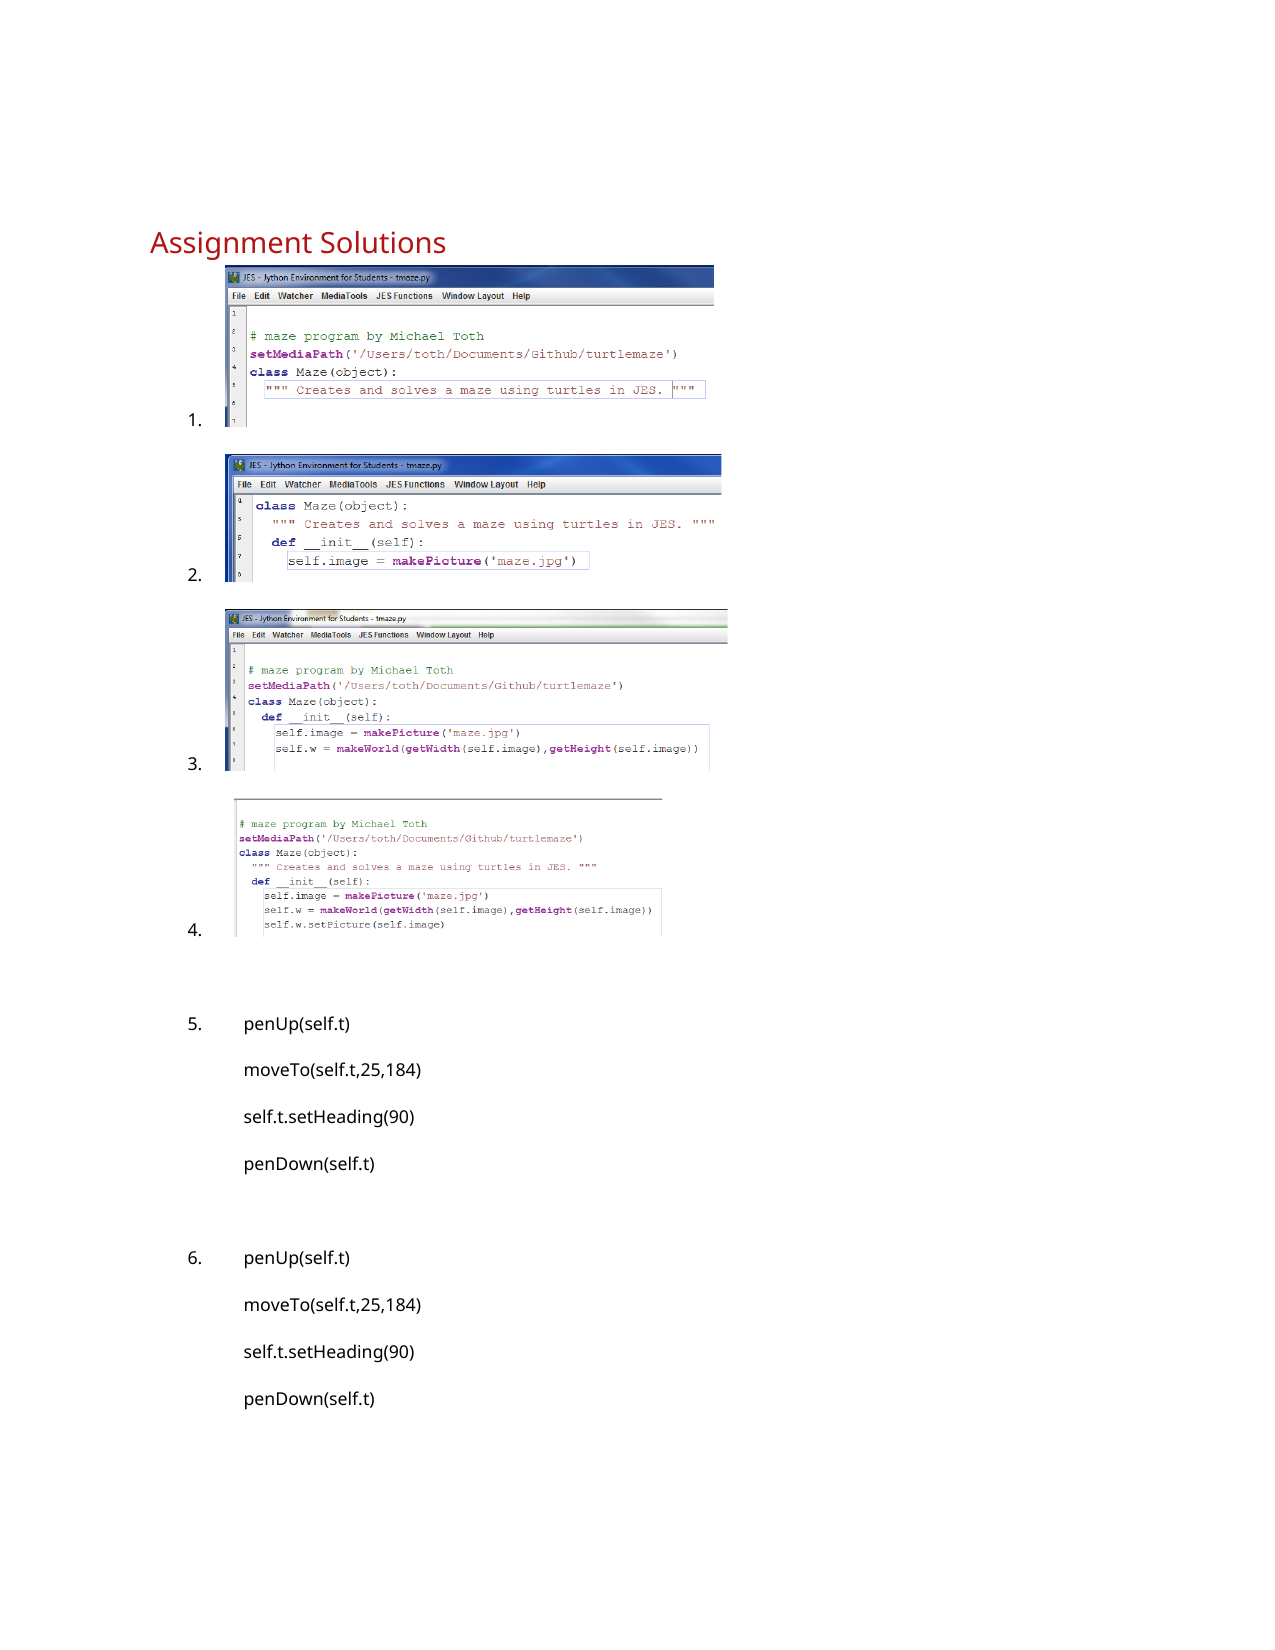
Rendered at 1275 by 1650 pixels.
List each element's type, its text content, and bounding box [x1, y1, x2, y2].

list moveTo(self.t,25,184) [225, 1058, 1125, 1082]
picture [225, 454, 722, 582]
list penUp(self.t) [187, 1245, 1125, 1269]
list penDown(self.t) [225, 1152, 1125, 1176]
list penDown(self.t) [225, 1386, 1125, 1410]
list penUp(self.t) [187, 1011, 1125, 1035]
picture [225, 609, 728, 771]
list self.t.setHeading(90) [225, 1105, 1125, 1129]
picture [234, 798, 663, 937]
list self.t.setHeading(90) [225, 1339, 1125, 1363]
picture [225, 265, 714, 427]
subtitle Assignment Solutions [150, 222, 1125, 262]
list moveTo(self.t,25,184) [225, 1292, 1125, 1316]
